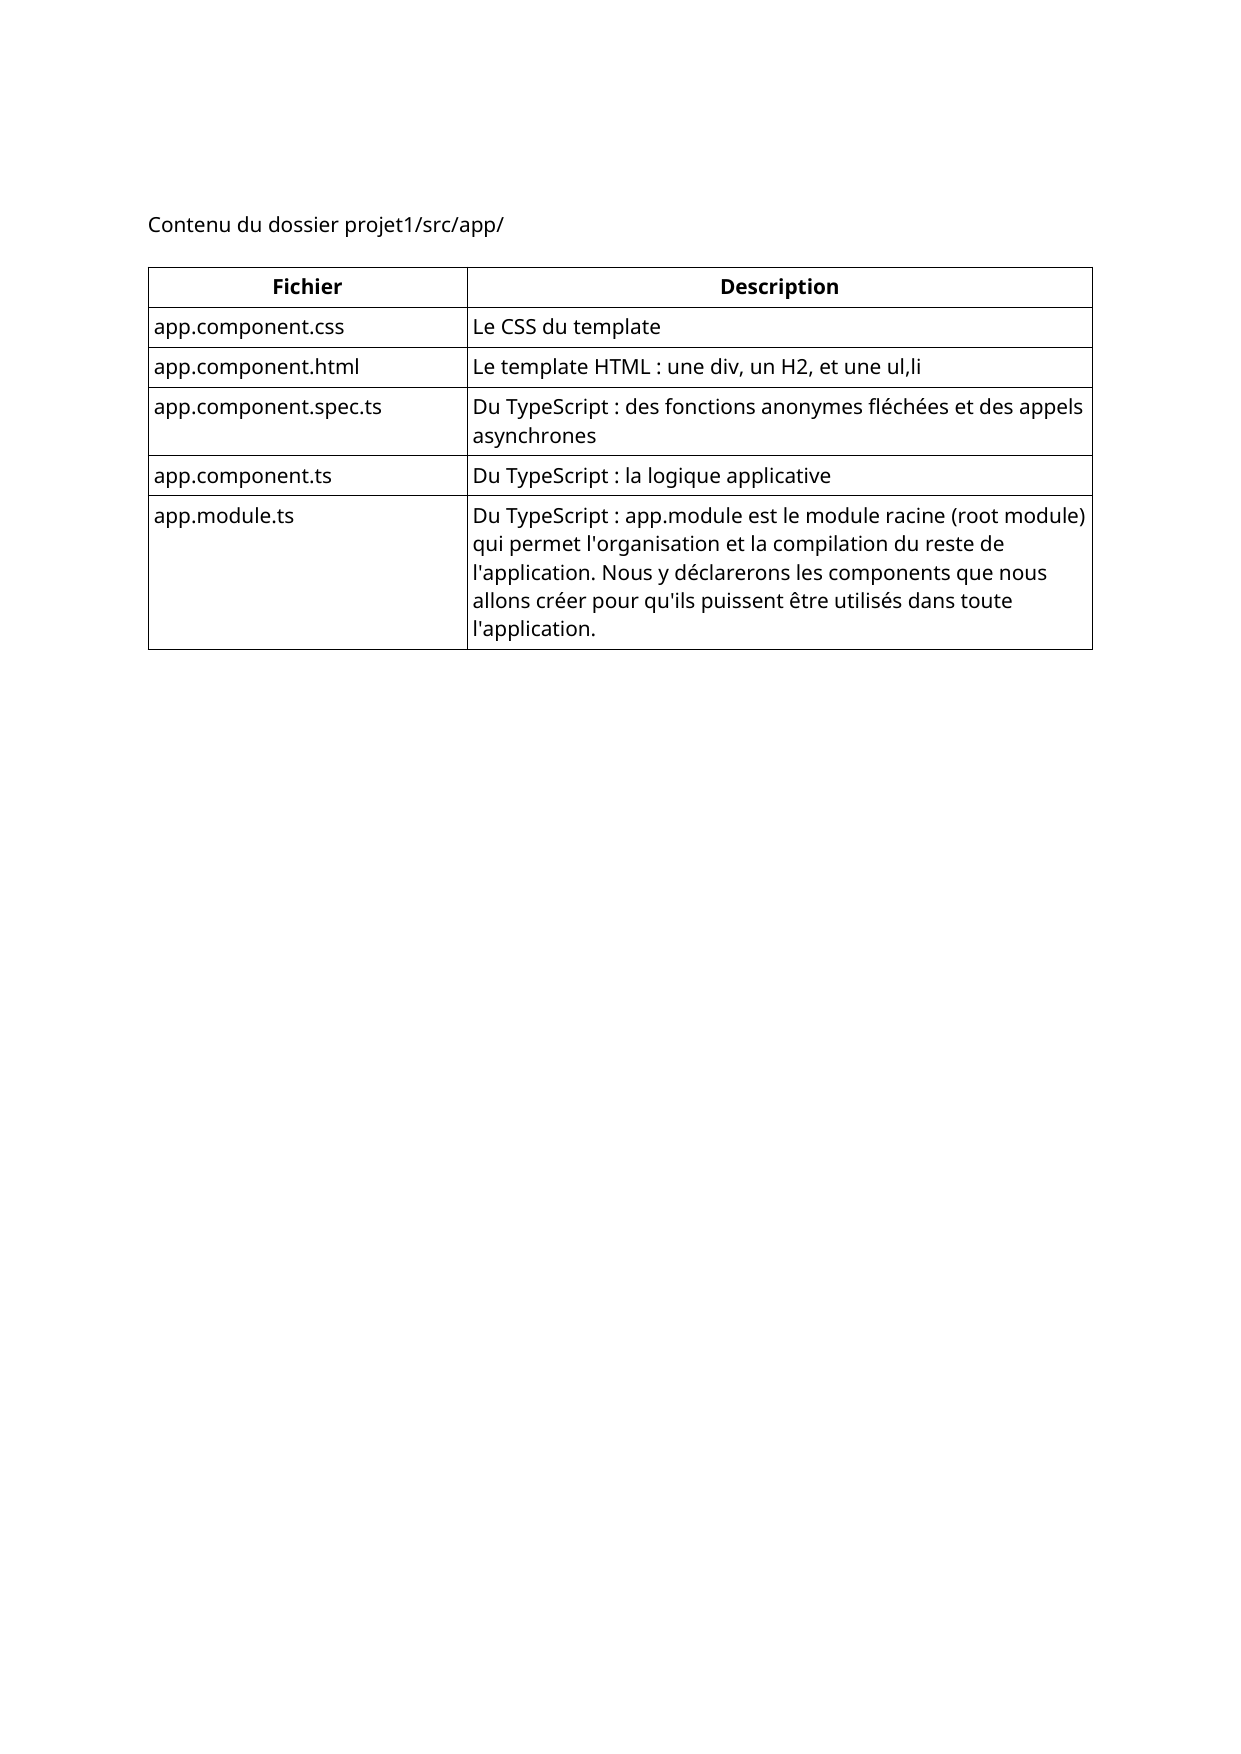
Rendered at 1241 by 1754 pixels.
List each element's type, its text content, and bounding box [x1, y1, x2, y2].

table_cell Le template HTML : une div, un H2, et une ul,li [468, 348, 1092, 387]
table_cell app.component.html [149, 348, 467, 387]
table_cell Du TypeScript : app.module est le module racine (root module) qui permet l'organisation et la compilation du reste de l'application. Nous y déclarerons les components que nous allons créer pour qu'ils puissent être utilisés dans toute l'application. [468, 496, 1092, 649]
table_header Fichier [149, 268, 467, 307]
text Contenu du dossier projet1/src/app/ [148, 210, 1092, 238]
table_cell Le CSS du template [468, 308, 1092, 347]
table_cell Du TypeScript : des fonctions anonymes fléchées et des appels asynchrones [468, 388, 1092, 455]
table_cell app.component.spec.ts [149, 388, 467, 455]
table_cell app.module.ts [149, 496, 467, 649]
table_cell Du TypeScript : la logique applicative [468, 456, 1092, 495]
table_header Description [468, 268, 1092, 307]
table_cell app.component.ts [149, 456, 467, 495]
table_cell app.component.css [149, 308, 467, 347]
